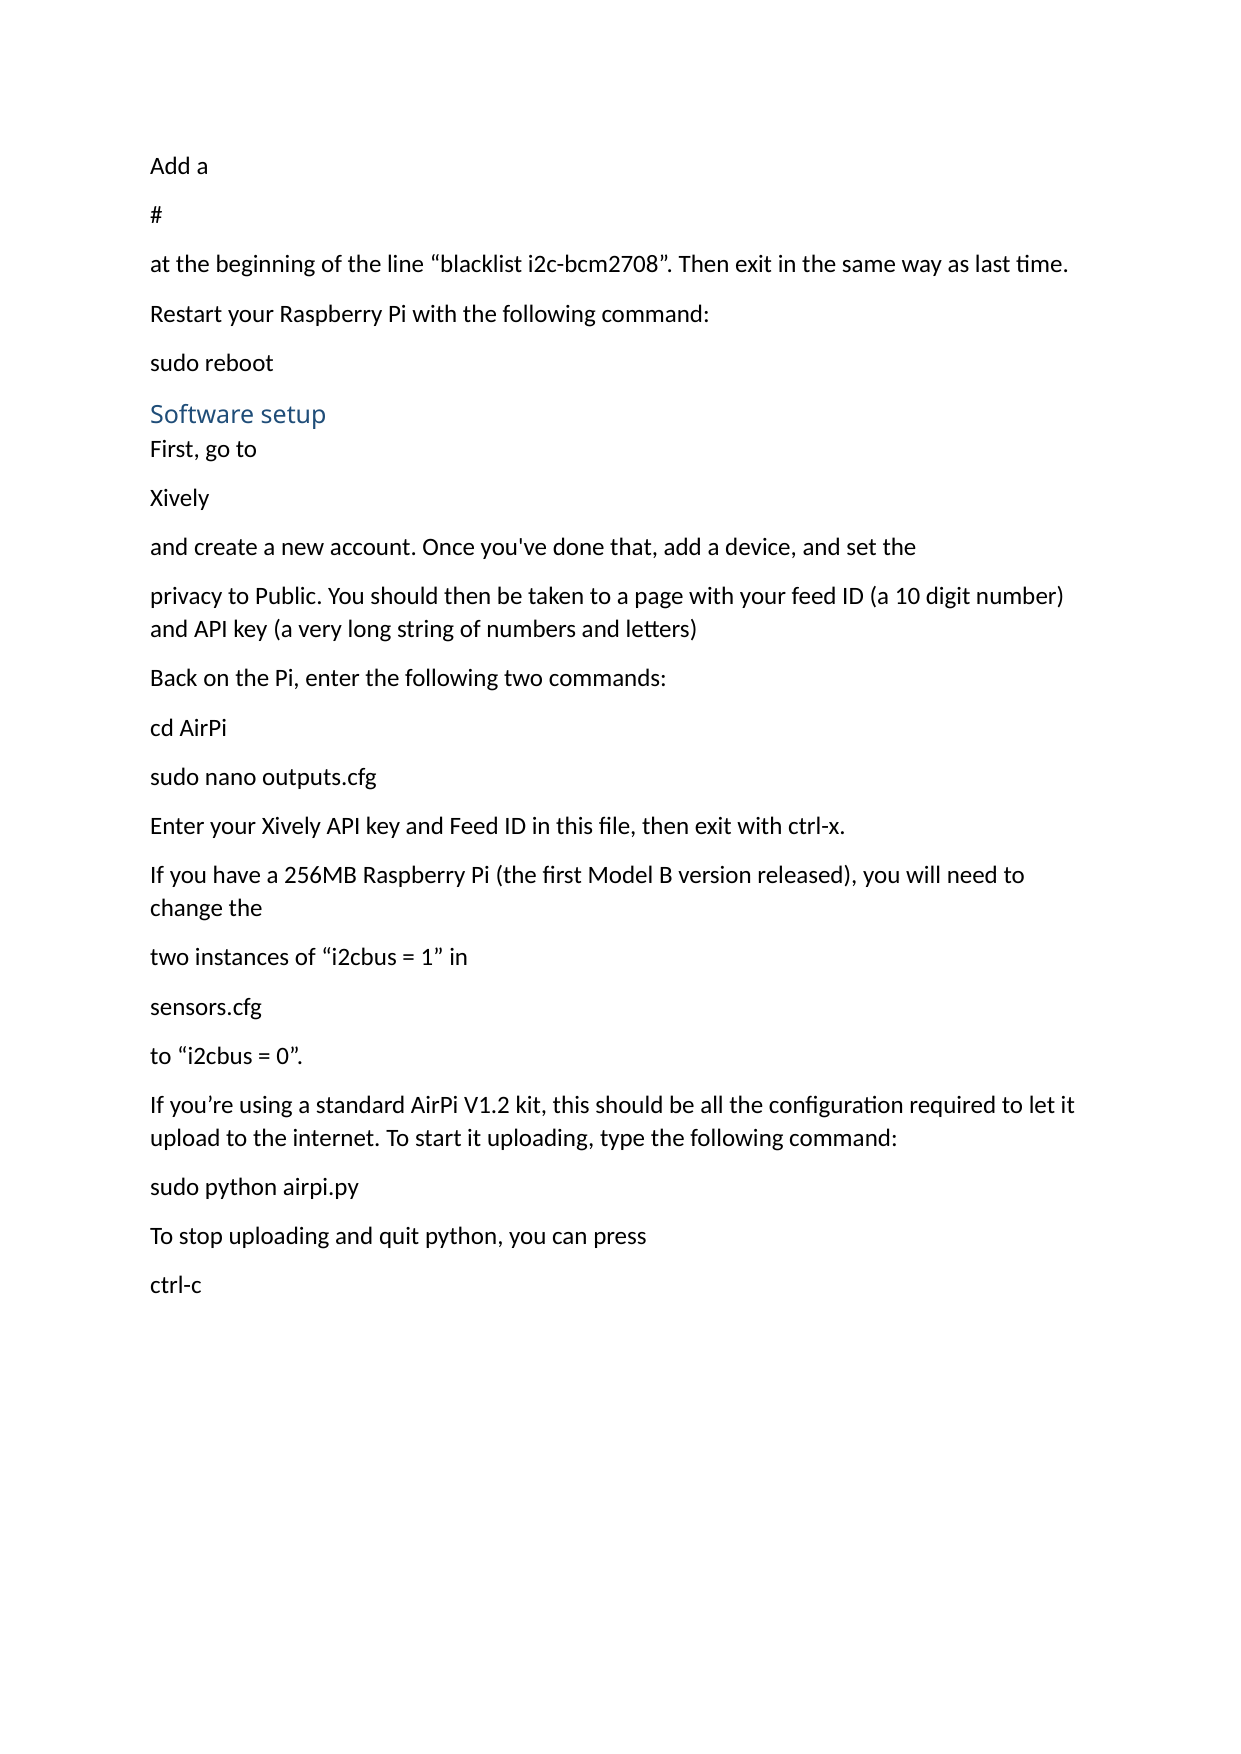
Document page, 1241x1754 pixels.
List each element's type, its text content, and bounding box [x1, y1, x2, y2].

text sensors.cfg [150, 991, 1090, 1021]
text sudo python airpi.py [150, 1171, 1090, 1202]
text First, go to [150, 433, 1090, 463]
text Add a [150, 150, 1090, 181]
text To stop uploading and quit python, you can press [150, 1220, 1090, 1251]
text at the beginning of the line “blacklist i2c-bcm2708”. Then exit in the same way as last time. [150, 248, 1090, 279]
text If you have a 256MB Raspberry Pi (the first Model B version released), you will need to change the [150, 859, 1090, 923]
text Restart your Raspberry Pi with the following command: [150, 298, 1090, 328]
text cd AirPi [150, 712, 1090, 742]
subtitle Software setup [150, 396, 1090, 430]
text to “i2cbus = 0”. [150, 1040, 1090, 1070]
text # [150, 199, 1090, 230]
text Xively [150, 482, 1090, 512]
text Enter your Xively API key and Feed ID in this file, then exit with ctrl-x. [150, 810, 1090, 841]
text Back on the Pi, enter the following two commands: [150, 662, 1090, 693]
text ctrl-c [150, 1269, 1090, 1300]
text and create a new account. Once you've done that, add a device, and set the [150, 531, 1090, 562]
text sudo nano outputs.cfg [150, 761, 1090, 791]
text two instances of “i2cbus = 1” in [150, 941, 1090, 972]
text sudo reboot [150, 347, 1090, 378]
text privacy to Public. You should then be taken to a page with your feed ID (a 10 digit number) and API key (a very long string of numbers and letters) [150, 581, 1090, 644]
text If you’re using a standard AirPi V1.2 kit, this should be all the configuration required to let it upload to the internet. To start it uploading, type the following command: [150, 1089, 1090, 1152]
